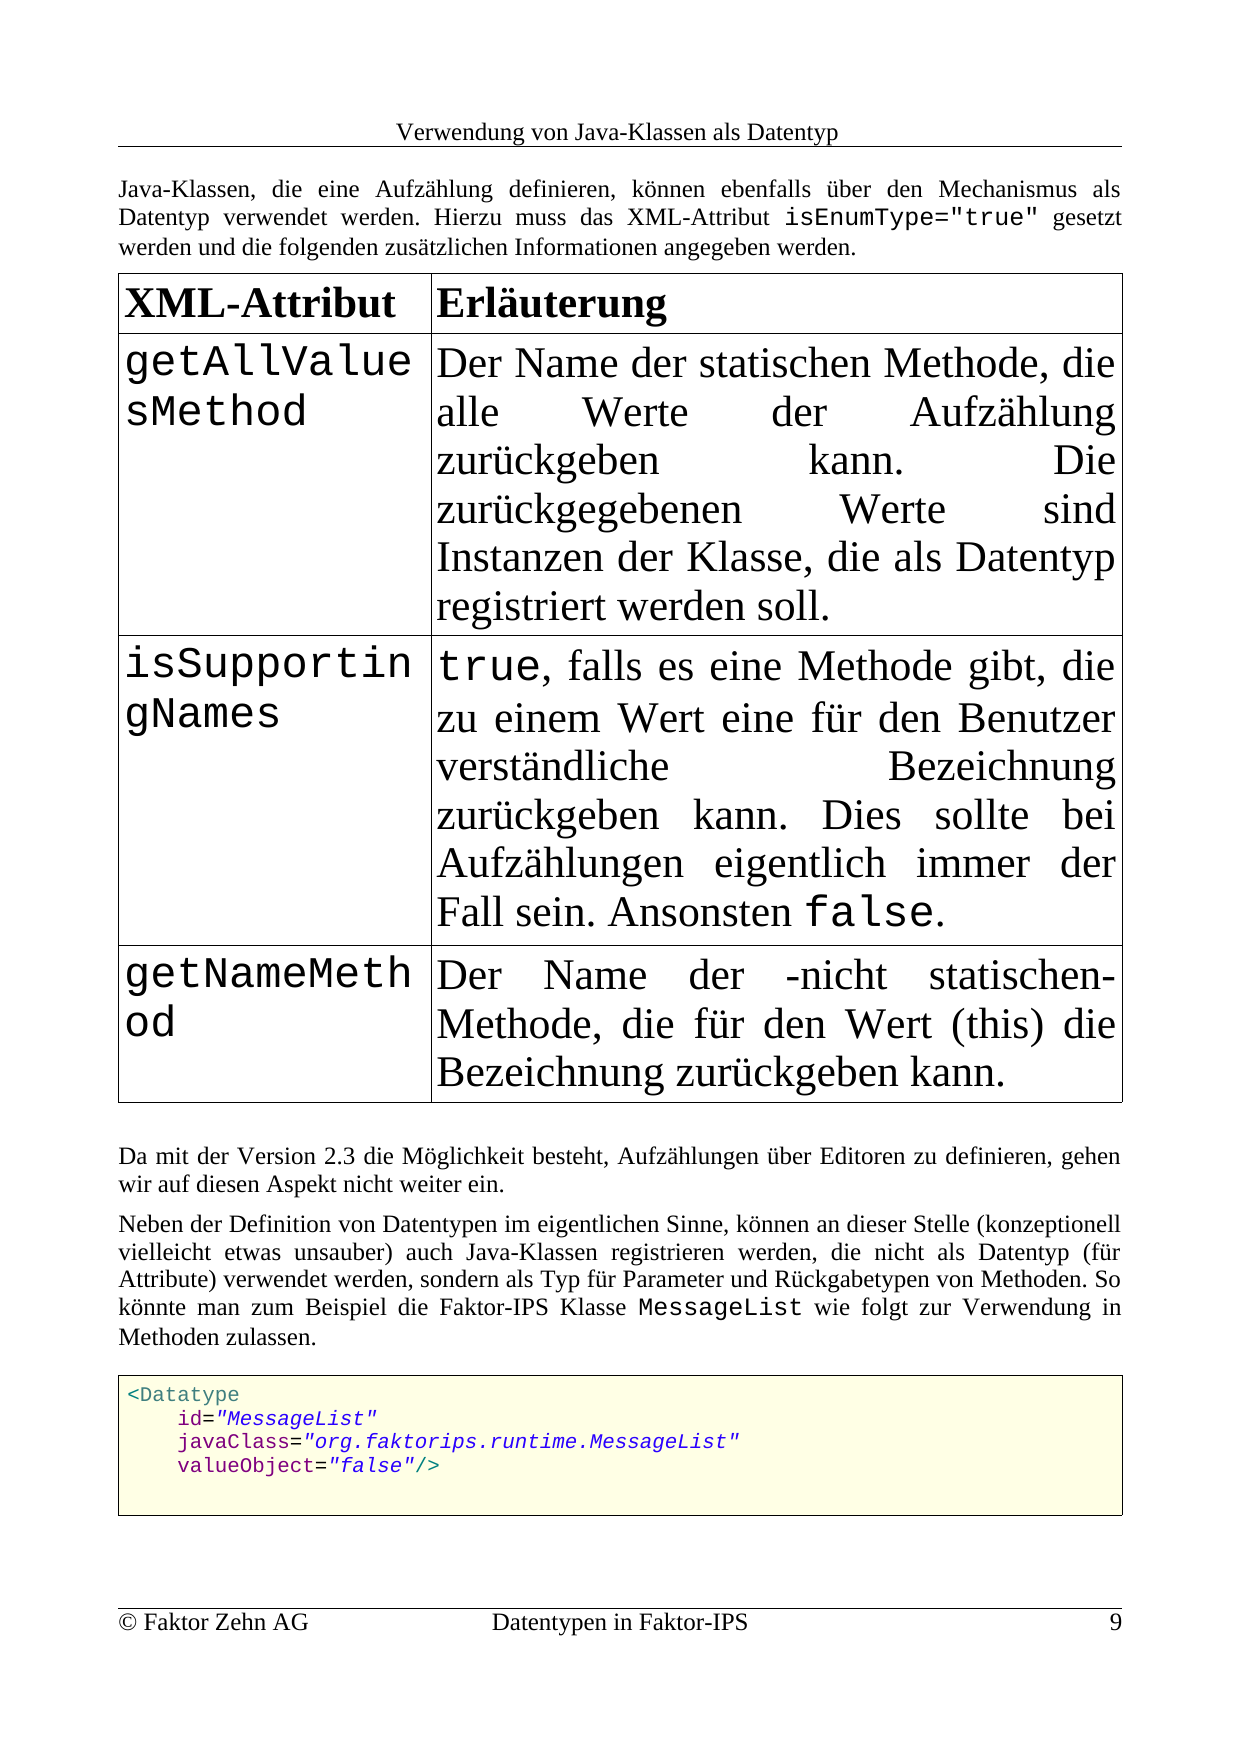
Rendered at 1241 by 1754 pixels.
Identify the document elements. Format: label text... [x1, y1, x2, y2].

text valueObject="false"/> [127, 1455, 1113, 1478]
table_header XML-Attribut [119, 274, 431, 333]
text <Datatype [127, 1384, 1113, 1407]
text Neben der Definition von Datentypen im eigentlichen Sinne, können an dieser Stelle (konzeptionell vielleicht etwas unsauber) auch Java-Klassen registrieren werden, die nicht als Datentyp (für Attribute) verwendet werden, sondern als Typ für Parameter und Rückgabetypen von Methoden. So könnte man zum Beispiel die Faktor-IPS Klasse MessageList wie folgt zur Verwendung in Methoden zulassen. [118, 1210, 1122, 1351]
table_cell getNameMethod [119, 946, 431, 1102]
table_header Erläuterung [432, 274, 1122, 333]
table_cell getAllValuesMethod [119, 334, 431, 635]
text javaClass="org.faktorips.runtime.MessageList" [127, 1431, 1113, 1455]
table_cell Der Name der statischen Methode, die alle Werte der Aufzählung zurückgeben kann. Die zurückgegebenen Werte sind Instanzen der Klasse, die als Datentyp registriert werden soll. [432, 334, 1122, 635]
text Java-Klassen, die eine Aufzählung definieren, können ebenfalls über den Mechanismus als Datentyp verwendet werden. Hierzu muss das XML-Attribut isEnumType="true" gesetzt werden und die folgenden zusätzlichen Informationen angegeben werden. [118, 175, 1122, 261]
text id="MessageList" [127, 1407, 1113, 1431]
table_cell Der Name der -nicht statischen- Methode, die für den Wert (this) die Bezeichnung zurückgeben kann. [432, 946, 1122, 1102]
text Da mit der Version 2.3 die Möglichkeit besteht, Aufzählungen über Editoren zu definieren, gehen wir auf diesen Aspekt nicht weiter ein. [118, 1142, 1122, 1197]
table_cell true, falls es eine Methode gibt, die zu einem Wert eine für den Benutzer verständliche Bezeichnung zurückgeben kann. Dies sollte bei Aufzählungen eigentlich immer der Fall sein. Ansonsten false. [432, 636, 1122, 945]
table_cell isSupportingNames [119, 636, 431, 945]
